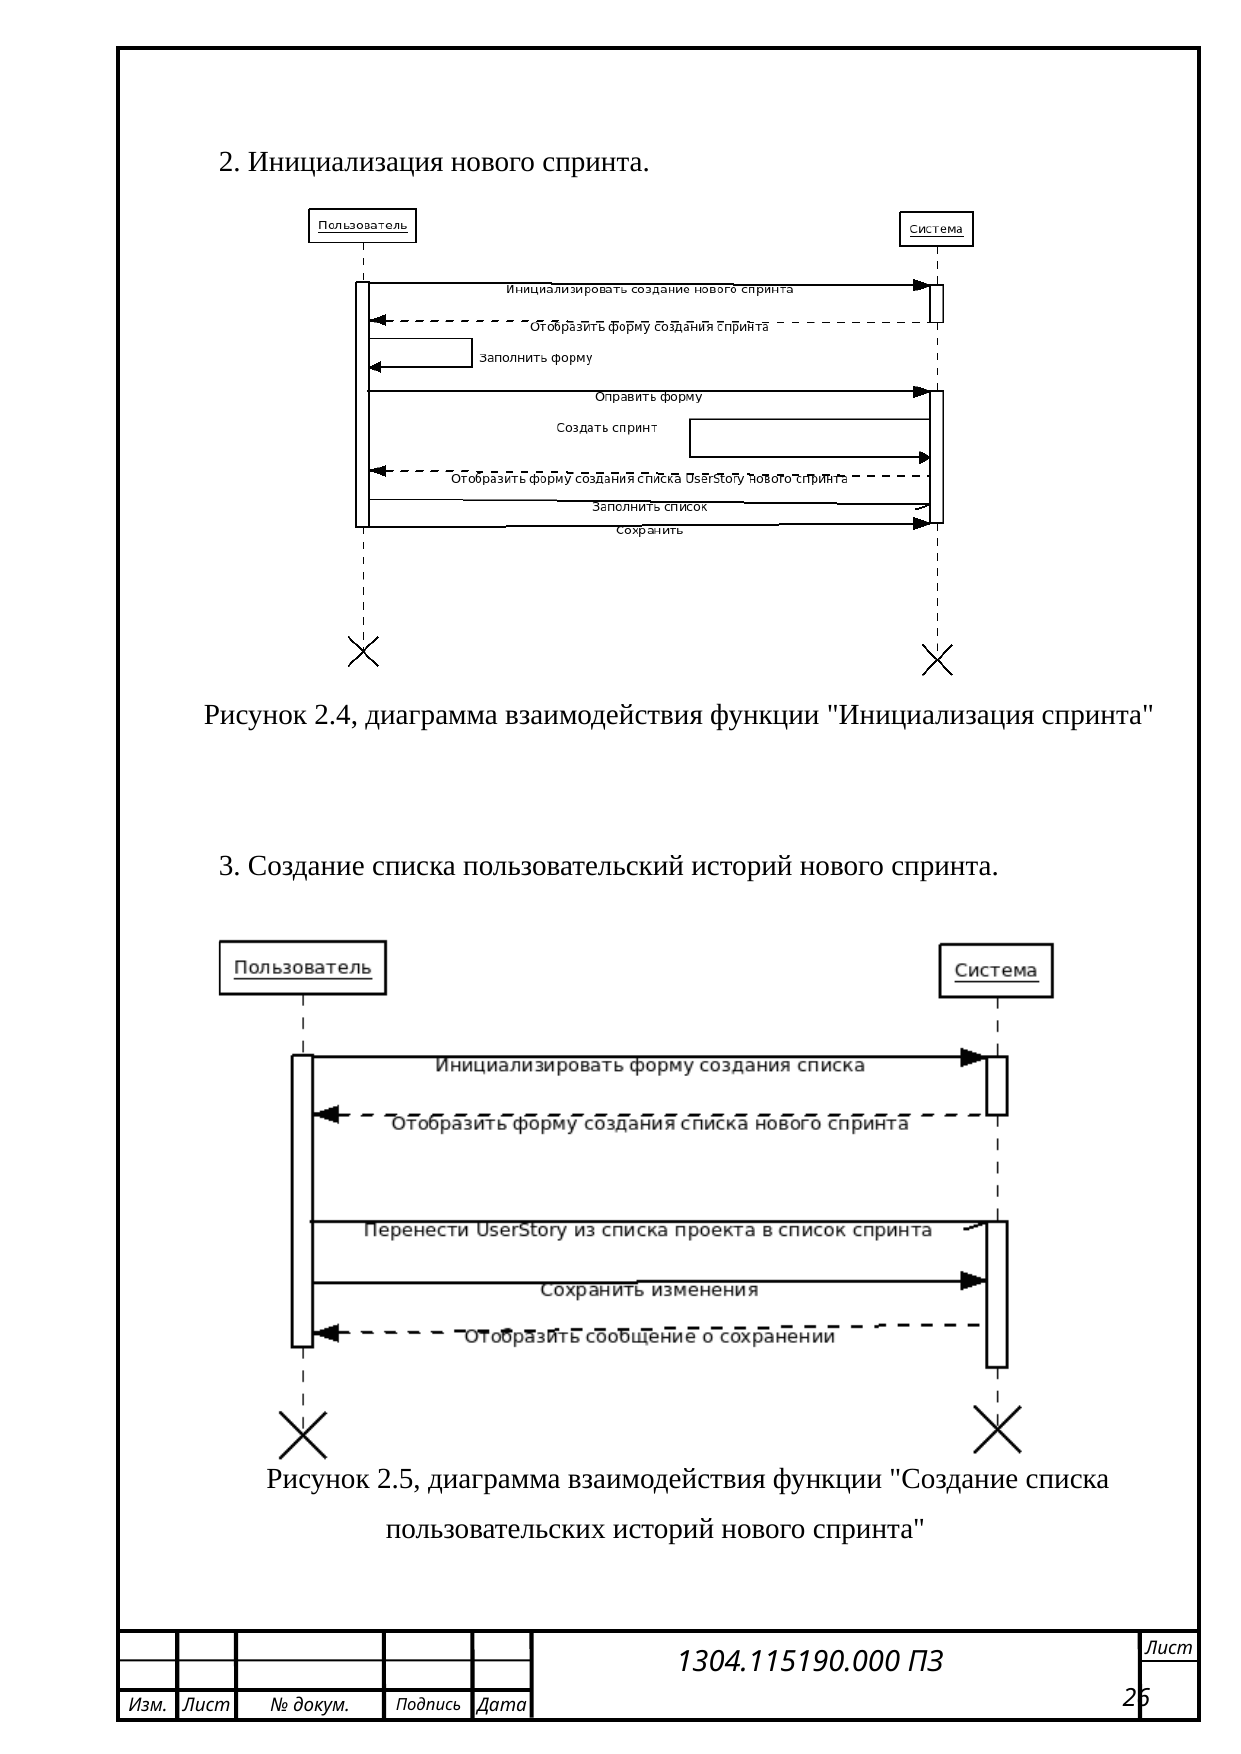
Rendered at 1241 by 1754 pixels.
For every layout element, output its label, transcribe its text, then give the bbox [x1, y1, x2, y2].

picture [301, 194, 974, 676]
text 2. Инициализация нового спринта. [153, 144, 1157, 178]
text Рисунок 2.4, диаграмма взаимодействия функции "Инициализация спринта" [201, 697, 1157, 731]
text 3. Создание списка пользовательский историй нового спринта. [153, 848, 1157, 882]
picture [218, 898, 1057, 1461]
text Рисунок 2.5, диаграмма взаимодействия функции "Создание списка пользовательских историй нового спринта" [153, 1201, 1157, 1545]
